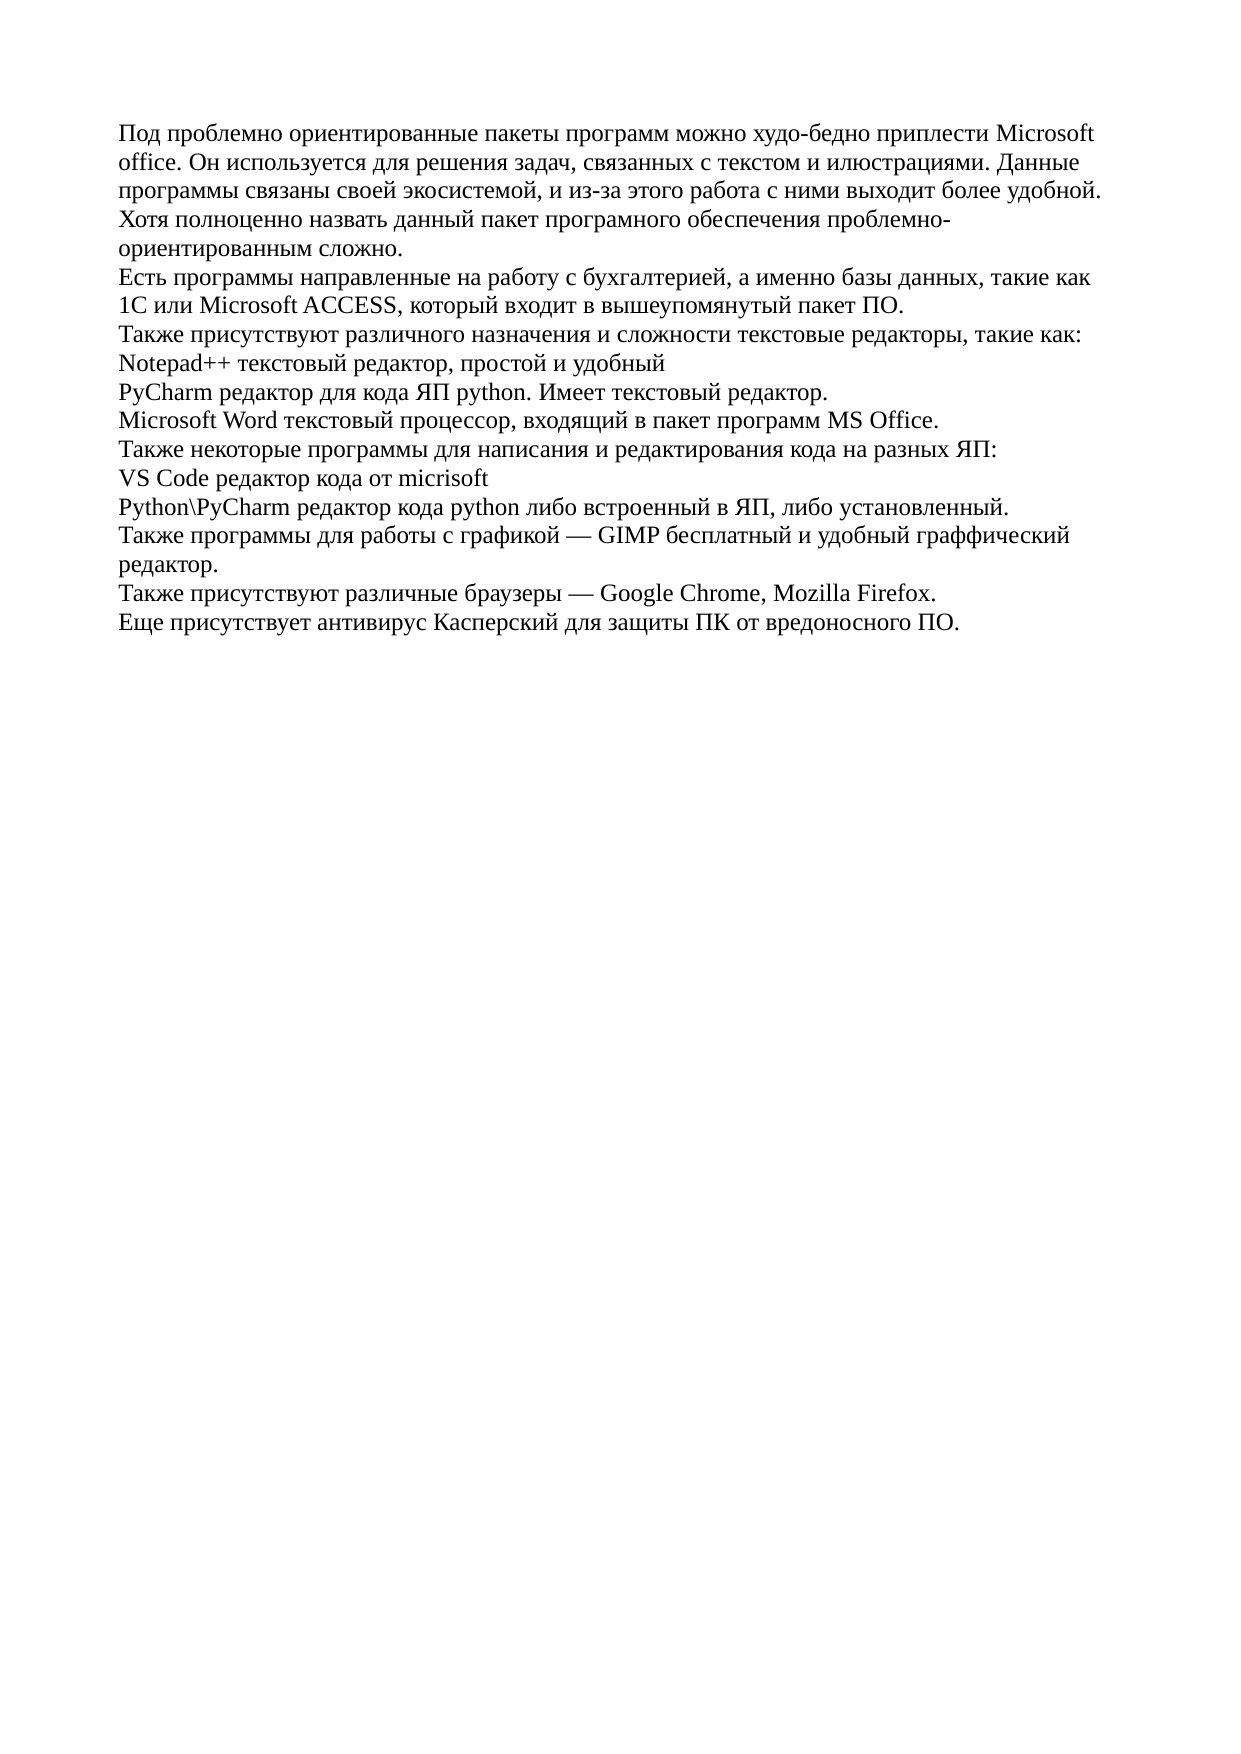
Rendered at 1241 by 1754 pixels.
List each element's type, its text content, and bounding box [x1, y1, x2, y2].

text Также присутствуют различного назначения и сложности текстовые редакторы, такие как: [118, 319, 1122, 348]
text PyCharm редактор для кода ЯП python. Имеет текстовый редактор. [118, 377, 1122, 406]
text Microsoft Word текстовый процессор, входящий в пакет программ MS Office. [118, 406, 1122, 434]
text Также некоторые программы для написания и редактирования кода на разных ЯП: [118, 434, 1122, 463]
text Также программы для работы с графикой — GIMP бесплатный и удобный граффический редактор. [118, 521, 1122, 578]
text Также присутствуют различные браузеры — Google Chrome, Mozilla Firefox. [118, 578, 1122, 607]
text VS Code редактор кода от micrisoft [118, 463, 1122, 492]
text Есть программы направленные на работу с бухгалтерией, а именно базы данных, такие как 1С или Microsoft ACCESS, который входит в вышеупомянутый пакет ПО. [118, 262, 1122, 319]
text Python\PyCharm редактор кода python либо встроенный в ЯП, либо установленный. [118, 492, 1122, 521]
text Под проблемно ориентированные пакеты программ можно худо-бедно приплести Microsoft office. Он используется для решения задач, связанных с текстом и илюстрациями. Данные программы связаны своей экосистемой, и из-за этого работа с ними выходит более удобной. Хотя полноценно назвать данный пакет програмного обеспечения проблемно-ориентированным сложно. [118, 118, 1122, 262]
text Notepad++ текстовый редактор, простой и удобный [118, 348, 1122, 377]
text Еще присутствует антивирус Касперский для защиты ПК от вредоносного ПО. [118, 607, 1122, 636]
